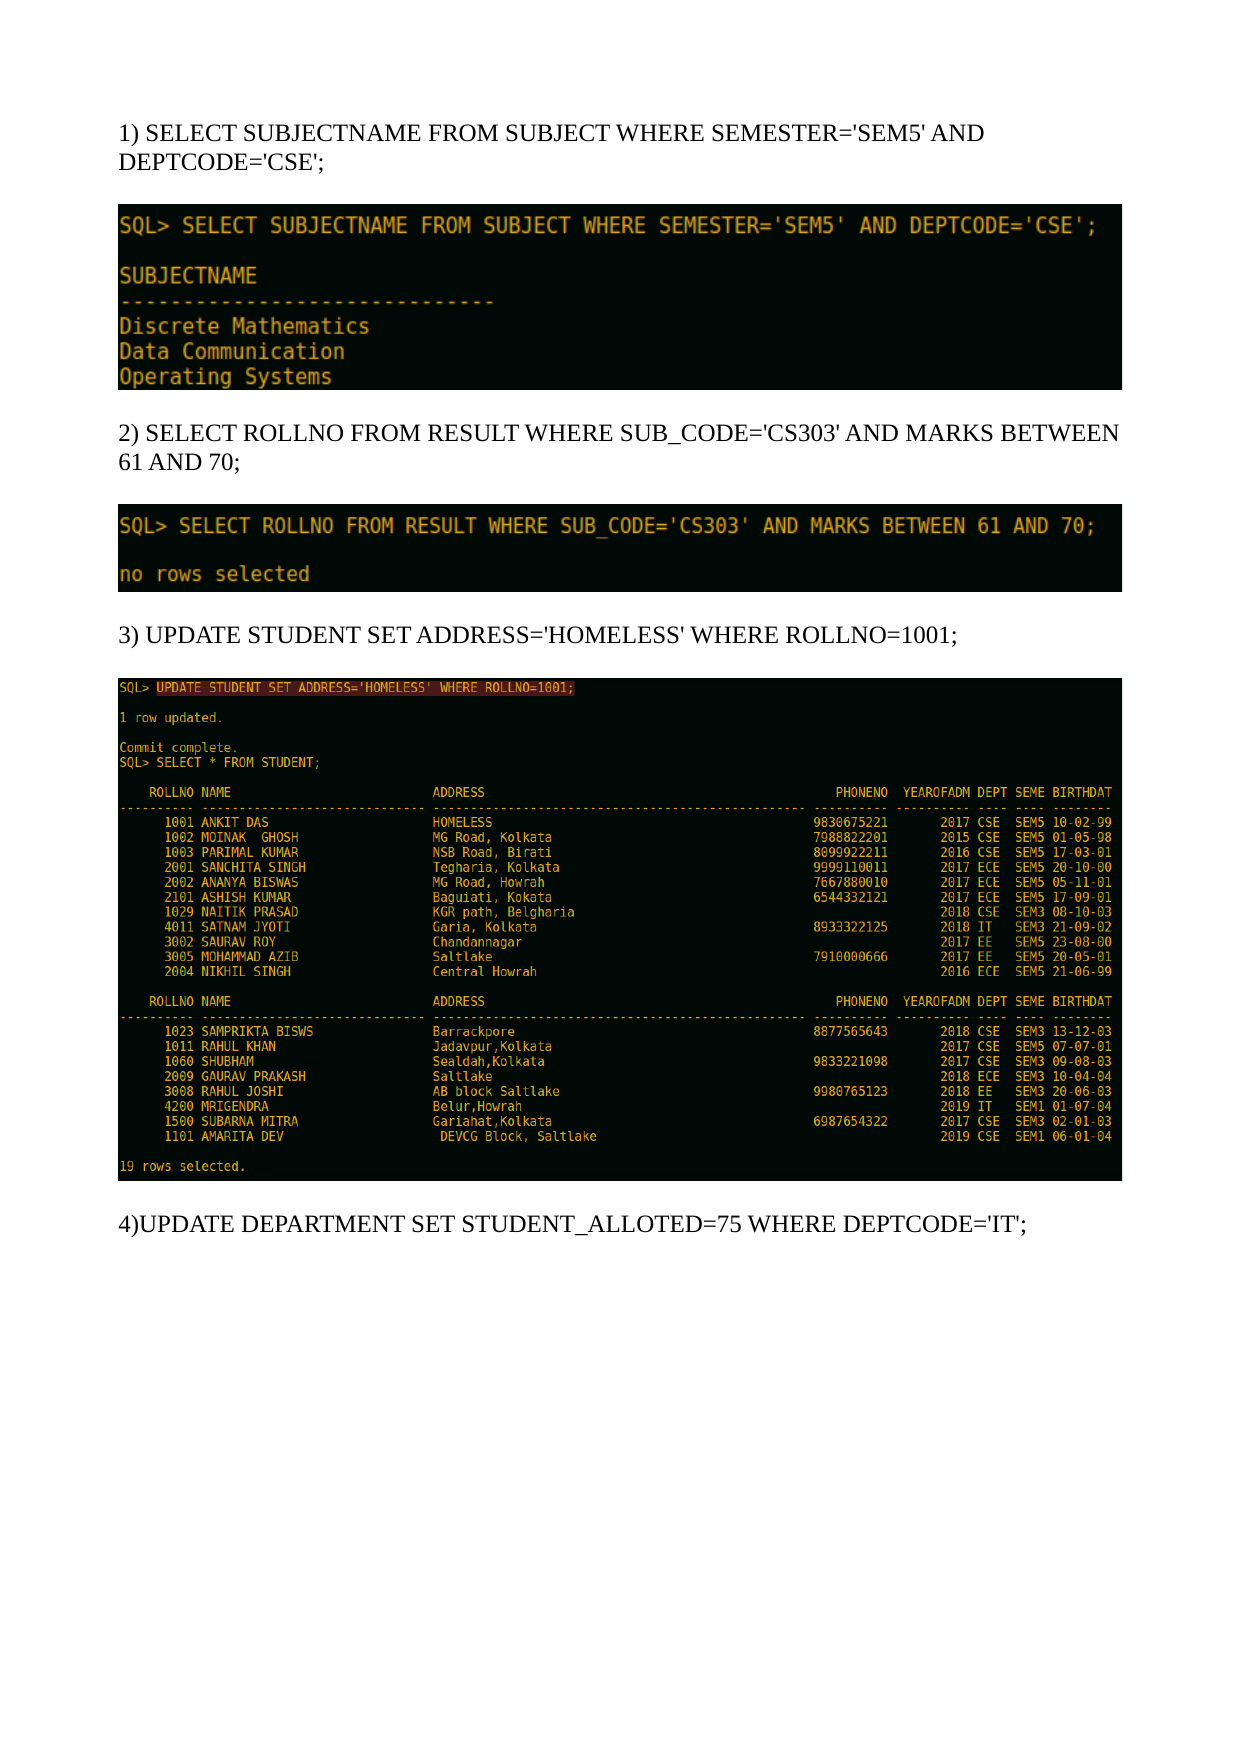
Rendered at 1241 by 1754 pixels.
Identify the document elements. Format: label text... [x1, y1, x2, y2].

picture [118, 504, 1123, 592]
picture [118, 678, 1123, 1181]
picture [118, 204, 1123, 390]
text 1) SELECT SUBJECTNAME FROM SUBJECT WHERE SEMESTER='SEM5' AND DEPTCODE='CSE'; [118, 118, 1122, 176]
text 3) UPDATE STUDENT SET ADDRESS='HOMELESS' WHERE ROLLNO=1001; [118, 621, 1122, 649]
text 2) SELECT ROLLNO FROM RESULT WHERE SUB_CODE='CS303' AND MARKS BETWEEN 61 AND 70; [118, 418, 1122, 476]
text 4)UPDATE DEPARTMENT SET STUDENT_ALLOTED=75 WHERE DEPTCODE='IT'; [118, 1209, 1122, 1238]
